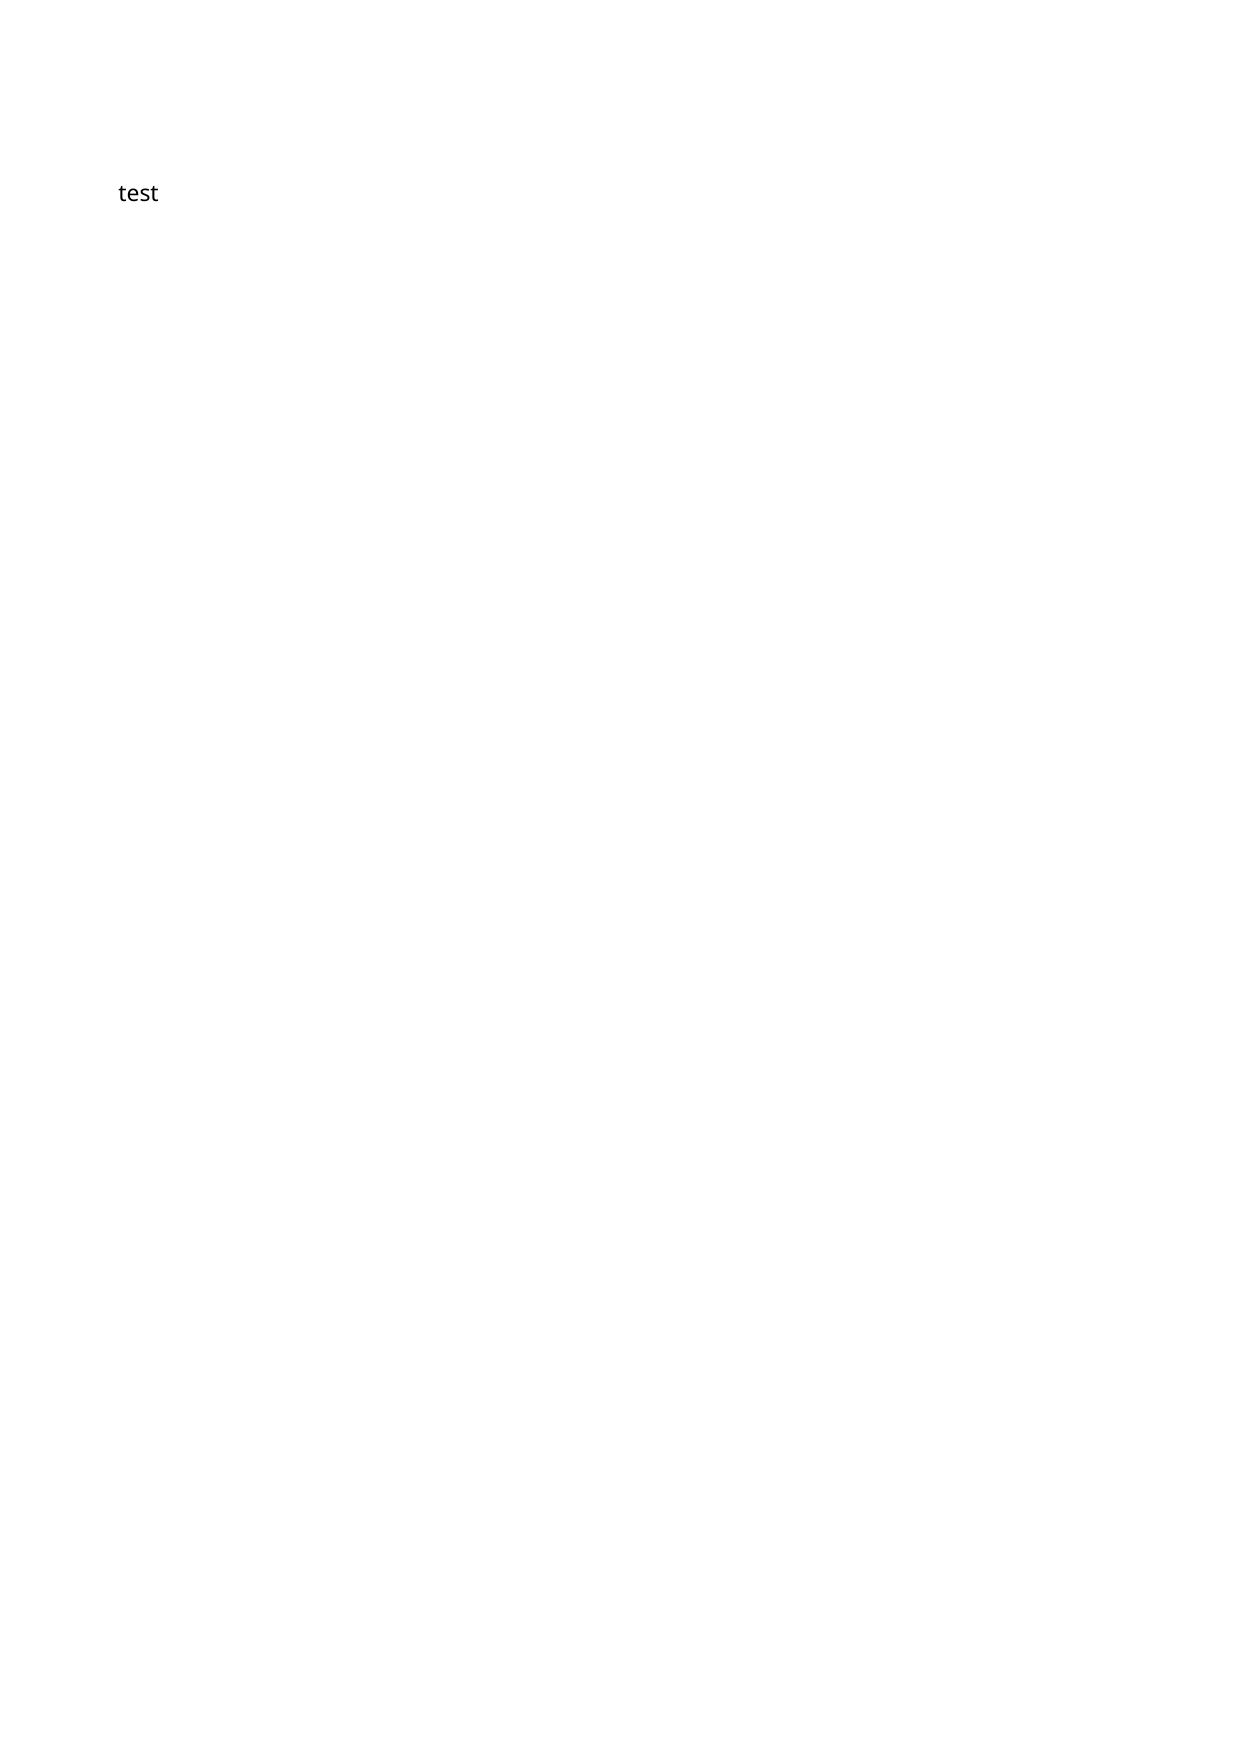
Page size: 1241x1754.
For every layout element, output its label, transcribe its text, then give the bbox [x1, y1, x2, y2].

text test [118, 177, 1122, 208]
